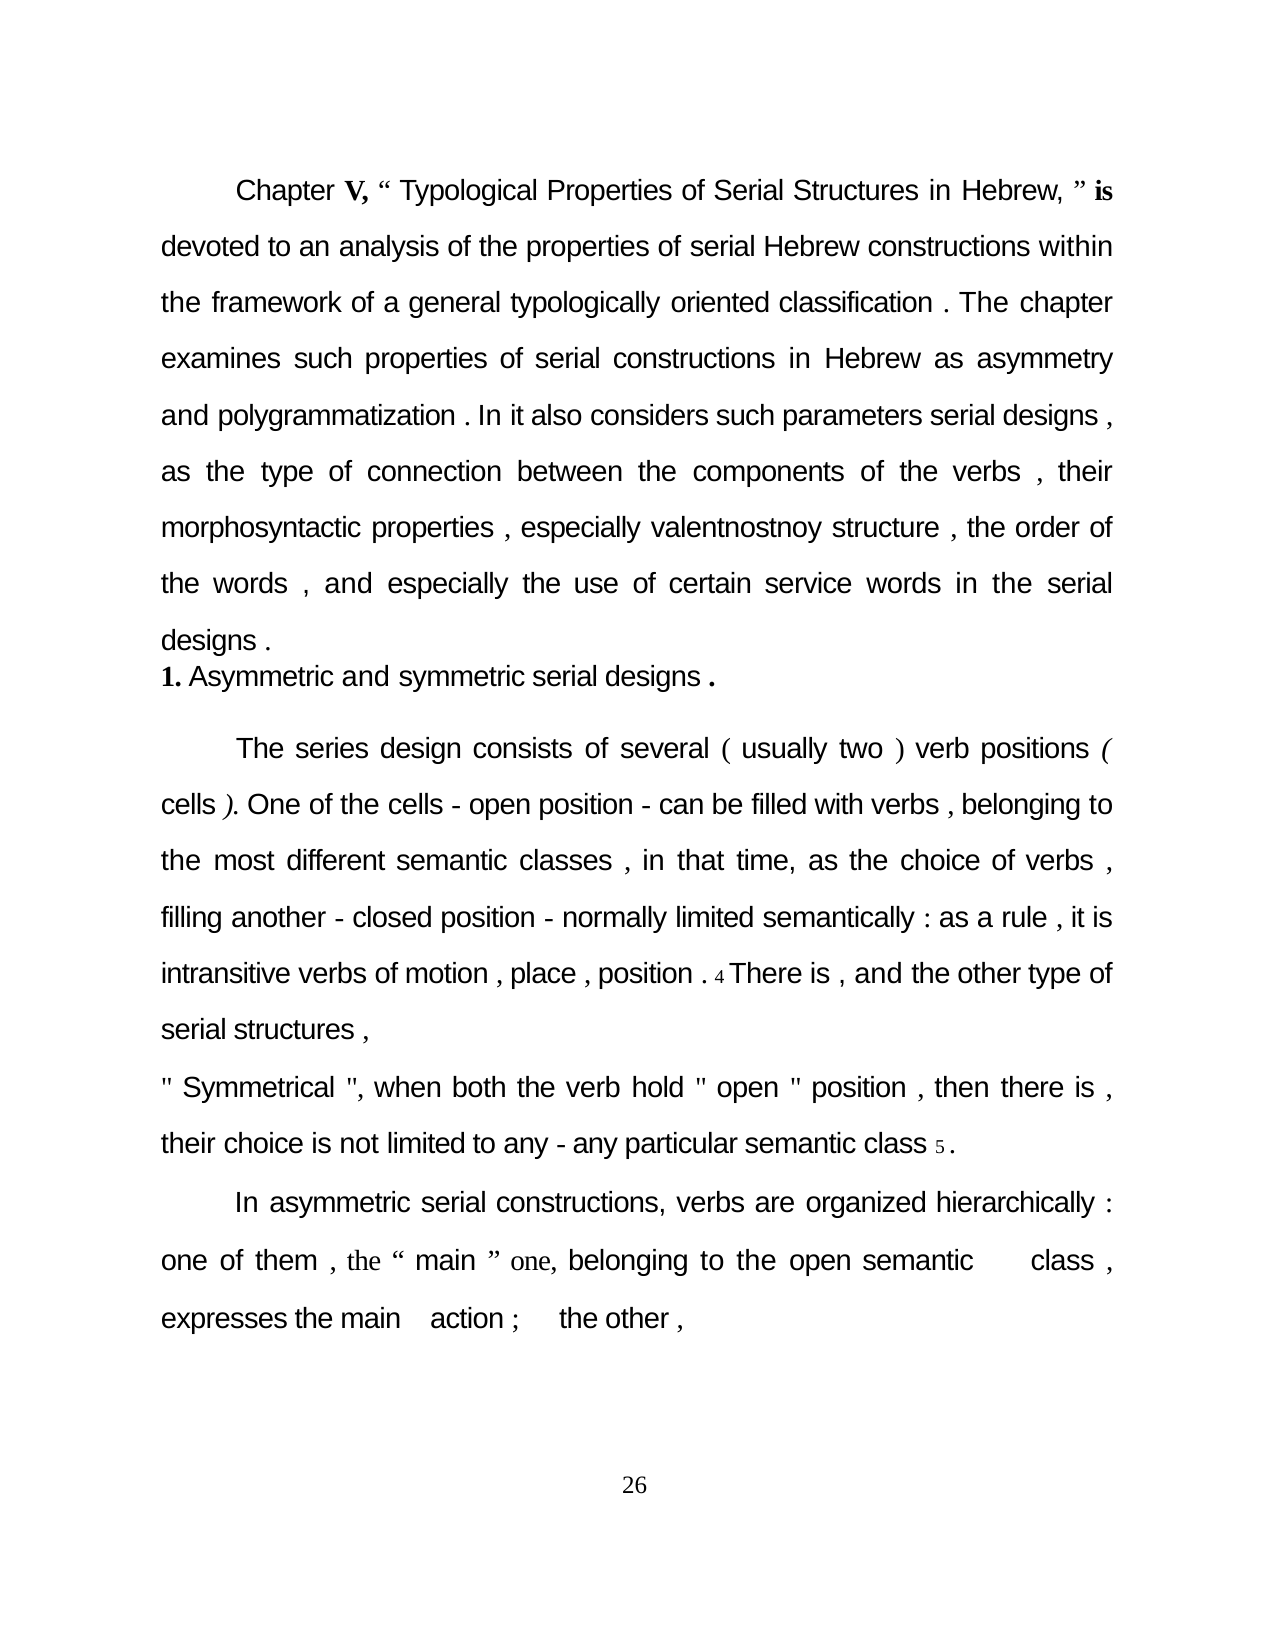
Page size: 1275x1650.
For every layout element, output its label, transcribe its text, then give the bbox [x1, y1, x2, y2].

text In asymmetric serial constructions, verbs are organized hierarchically : one of them , the “ main ” one, belonging to the open semantic class , expresses the main action ; the other , [161, 1160, 1113, 1335]
text The series design consists of several ( usually two ) verb positions ( cells ). One of the cells - open position - can be filled with verbs , belonging to the most different semantic classes , in that time, as the choice of verbs , filling another - closed position - normally limited semantically : as a rule , it is intransitive verbs of motion , place , position . 4 There is , and the other type of serial structures , [161, 708, 1113, 1046]
text 1. Asymmetric and symmetric serial designs . [160, 659, 1125, 692]
text " Symmetrical ", when both the verb hold " open " position , then there is , their choice is not limited to any - any particular semantic class 5 . [161, 1047, 1113, 1159]
text Chapter V, “ Typological Properties of Serial Structures in Hebrew, ” is devoted to an analysis of the properties of serial Hebrew constructions within the framework of a general typologically oriented classification . The chapter examines such properties of serial constructions in Hebrew as asymmetry and polygrammatization . In it also considers such parameters serial designs , as the type of connection between the components of the verbs , their morphosyntactic properties , especially valentnostnoy structure , the order of the words , and especially the use of certain service words in the serial designs . [161, 150, 1113, 656]
